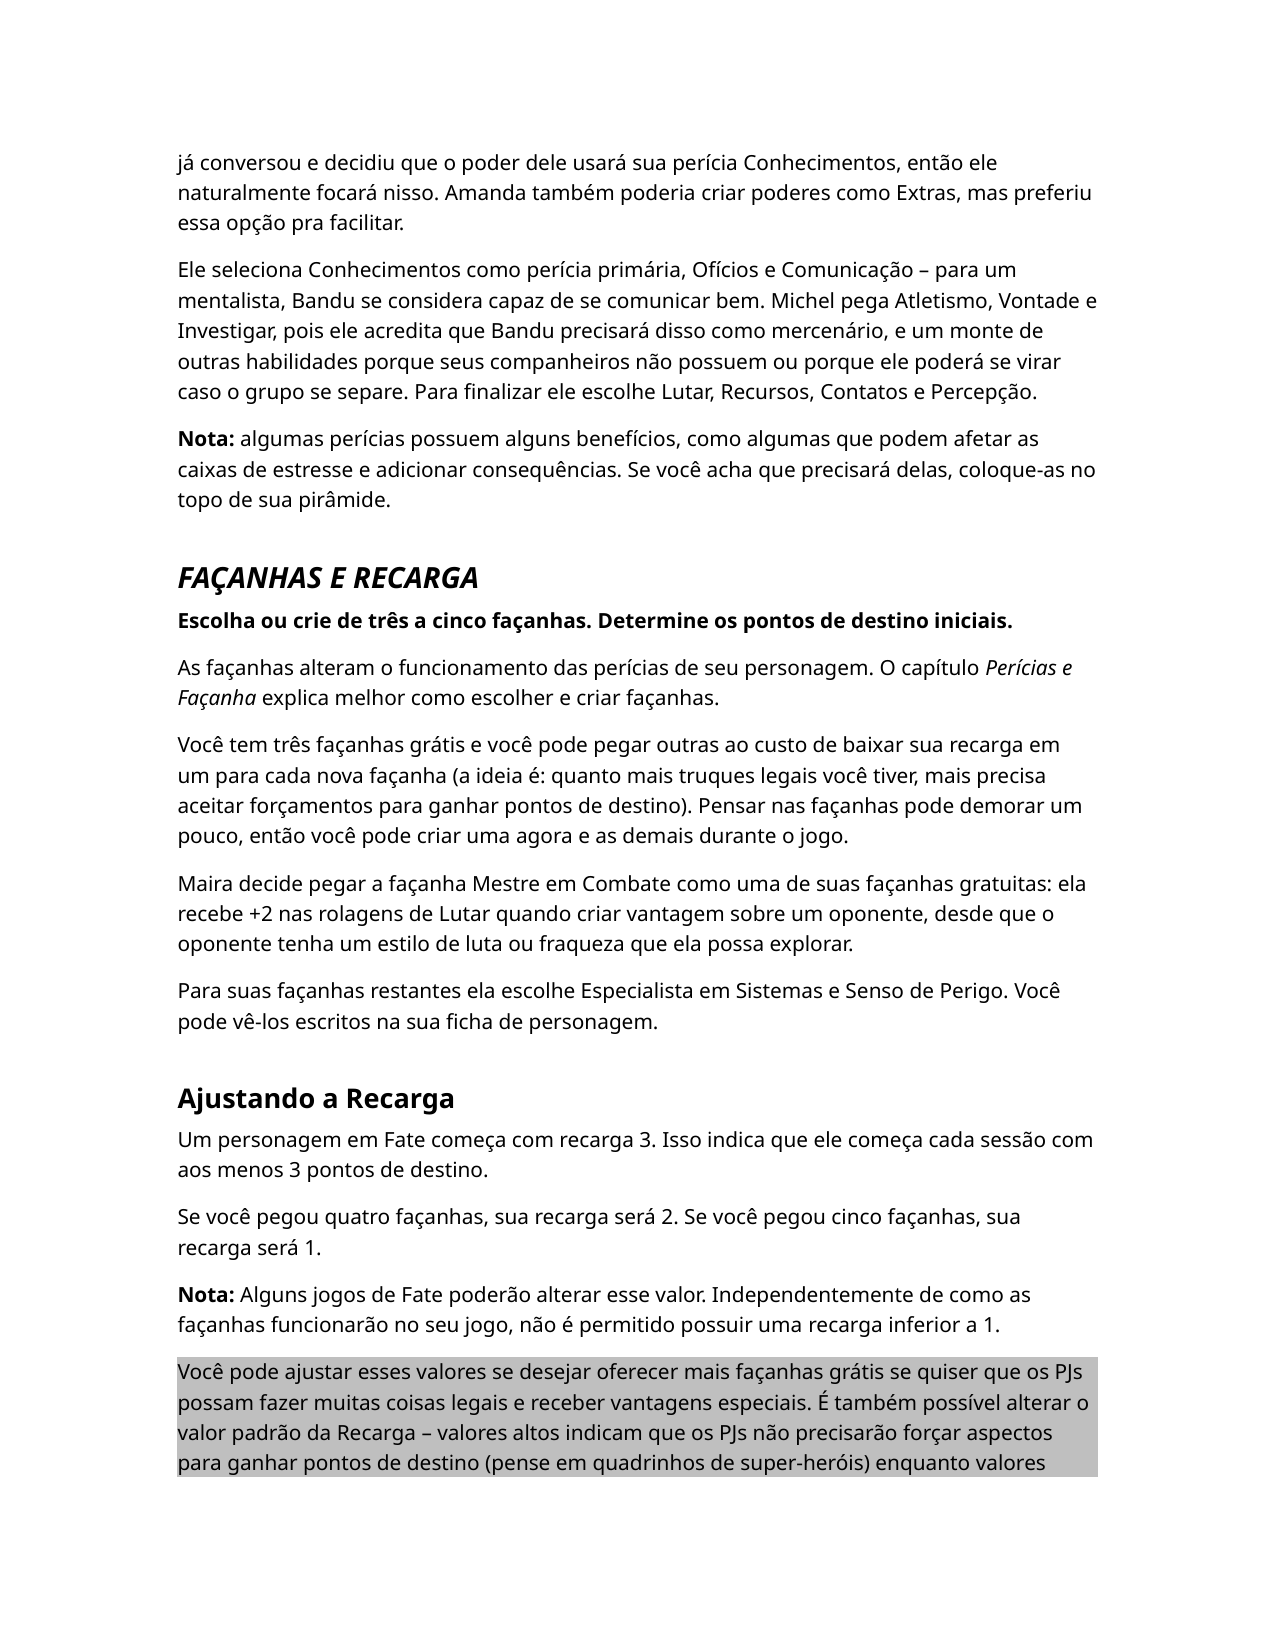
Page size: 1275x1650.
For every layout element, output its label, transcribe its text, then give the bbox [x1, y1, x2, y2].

text Um personagem em Fate começa com recarga 3. Isso indica que ele começa cada sessão com aos menos 3 pontos de destino. [177, 1125, 1098, 1184]
text Nota: algumas perícias possuem alguns benefícios, como algumas que podem afetar as caixas de estresse e adicionar consequências. Se você acha que precisará delas, coloque-as no topo de sua pirâmide. [177, 424, 1098, 513]
text As façanhas alteram o funcionamento das perícias de seu personagem. O capítulo Perícias e Façanha explica melhor como escolher e criar façanhas. [177, 653, 1098, 712]
text Você pode ajustar esses valores se desejar oferecer mais façanhas grátis se quiser que os PJs possam fazer muitas coisas legais e receber vantagens especiais. É também possível alterar o valor padrão da Recarga – valores altos indicam que os PJs não precisarão forçar aspectos para ganhar pontos de destino (pense em quadrinhos de super-heróis) enquanto valores [177, 1357, 1098, 1477]
text já conversou e decidiu que o poder dele usará sua perícia Conhecimentos, então ele naturalmente focará nisso. Amanda também poderia criar poderes como Extras, mas preferiu essa opção pra facilitar. [177, 148, 1098, 237]
text Maira decide pegar a façanha Mestre em Combate como uma de suas façanhas gratuitas: ela recebe +2 nas rolagens de Lutar quando criar vantagem sobre um oponente, desde que o oponente tenha um estilo de luta ou fraqueza que ela possa explorar. [177, 869, 1098, 958]
text Nota: Alguns jogos de Fate poderão alterar esse valor. Independentemente de como as façanhas funcionarão no seu jogo, não é permitido possuir uma recarga inferior a 1. [177, 1280, 1098, 1339]
text Você tem três façanhas grátis e você pode pegar outras ao custo de baixar sua recarga em um para cada nova façanha (a ideia é: quanto mais truques legais você tiver, mais precisa aceitar forçamentos para ganhar pontos de destino). Pensar nas façanhas pode demorar um pouco, então você pode criar uma agora e as demais durante o jogo. [177, 730, 1098, 850]
text Para suas façanhas restantes ela escolhe Especialista em Sistemas e Senso de Perigo. Você pode vê-los escritos na sua ficha de personagem. [177, 977, 1098, 1036]
text Ele seleciona Conhecimentos como perícia primária, Ofícios e Comunicação – para um mentalista, Bandu se considera capaz de se comunicar bem. Michel pega Atletismo, Vontade e Investigar, pois ele acredita que Bandu precisará disso como mercenário, e um monte de outras habilidades porque seus companheiros não possuem ou porque ele poderá se virar caso o grupo se separe. Para finalizar ele escolhe Lutar, Recursos, Contatos e Percepção. [177, 256, 1098, 406]
text Escolha ou crie de três a cinco façanhas. Determine os pontos de destino iniciais. [177, 606, 1098, 634]
subtitle FAÇANHAS E RECARGA [177, 557, 1098, 597]
text Se você pegou quatro façanhas, sua recarga será 2. Se você pegou cinco façanhas, sua recarga será 1. [177, 1202, 1098, 1261]
subtitle Ajustando a Recarga [177, 1079, 1098, 1116]
